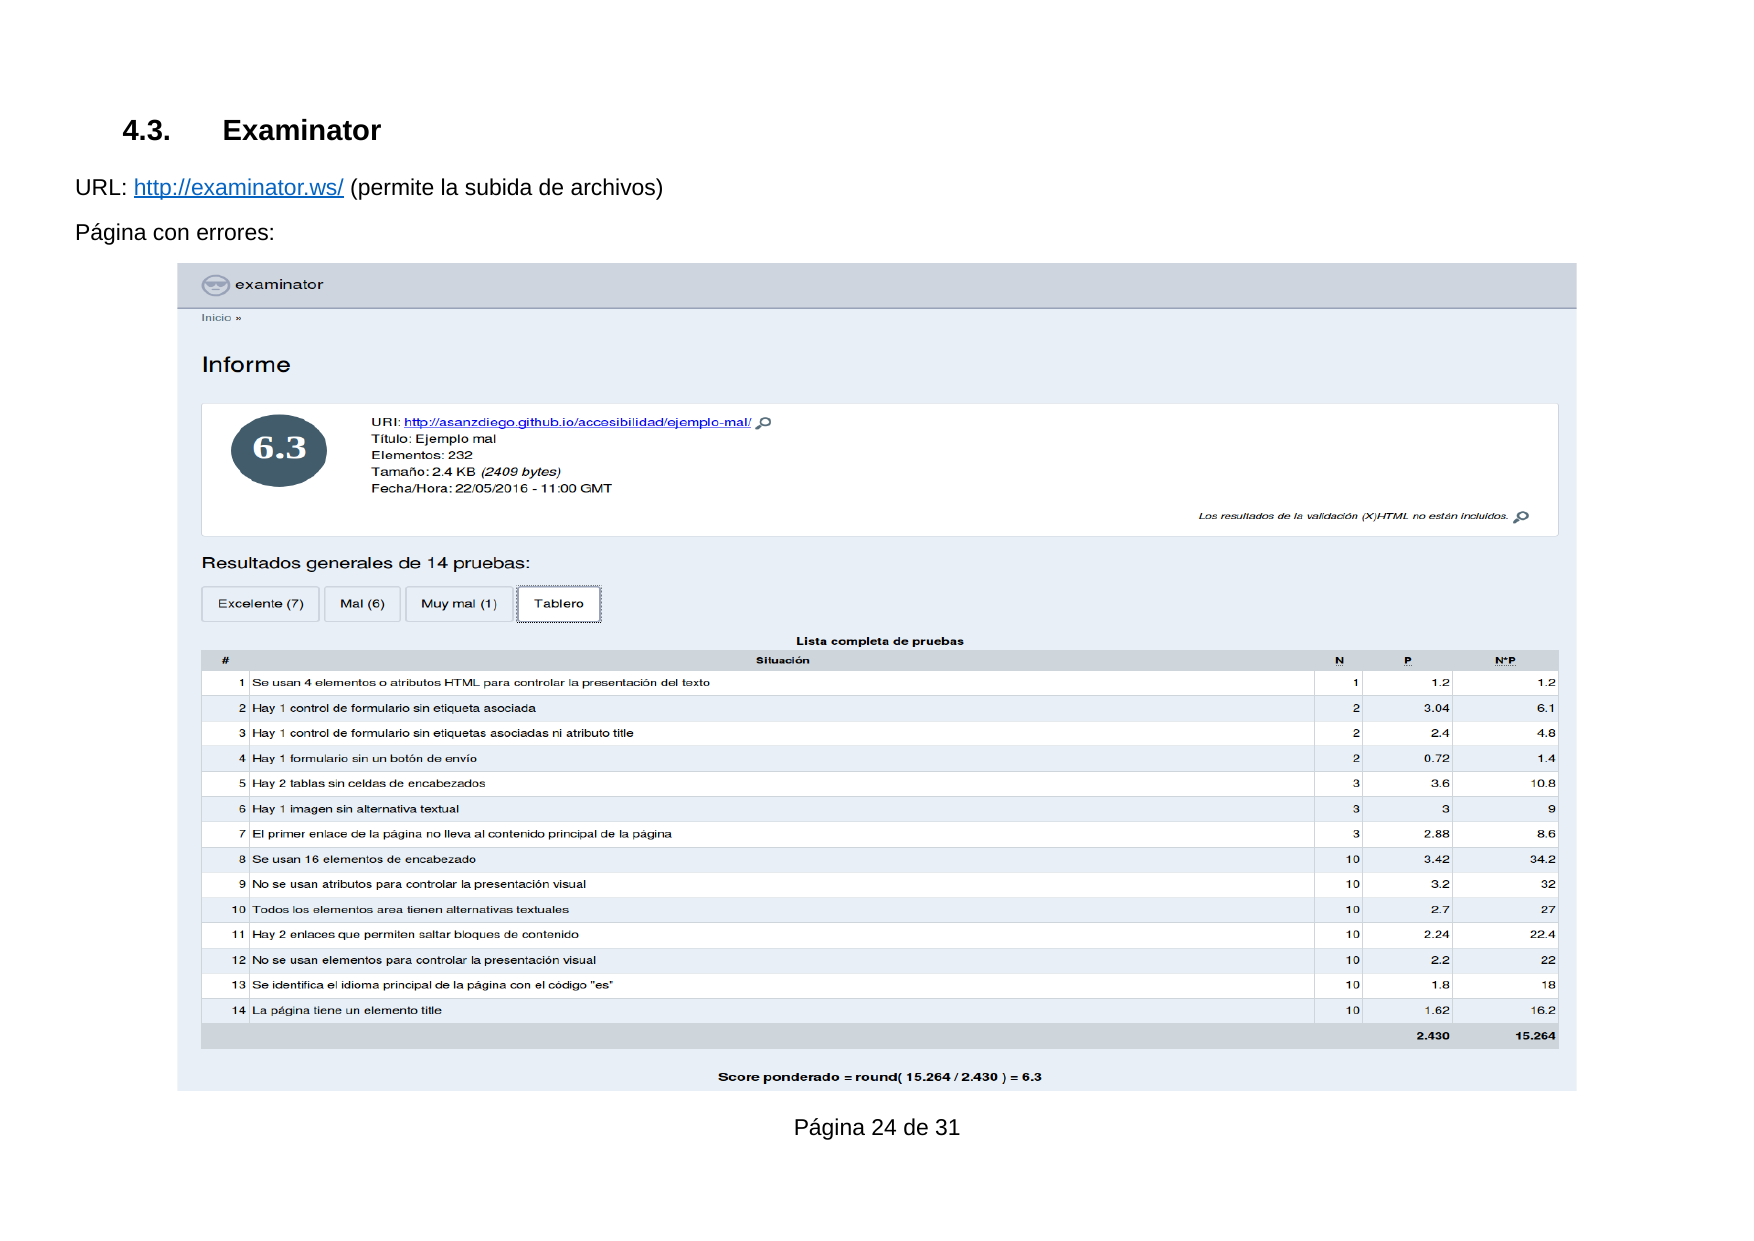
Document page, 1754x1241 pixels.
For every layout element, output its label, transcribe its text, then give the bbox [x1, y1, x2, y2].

picture [177, 263, 1577, 1091]
subtitle Examinator [122, 112, 1679, 146]
text URL: http://examinator.ws/ (permite la subida de archivos) [75, 174, 1679, 200]
text Página con errores: [75, 219, 1679, 245]
